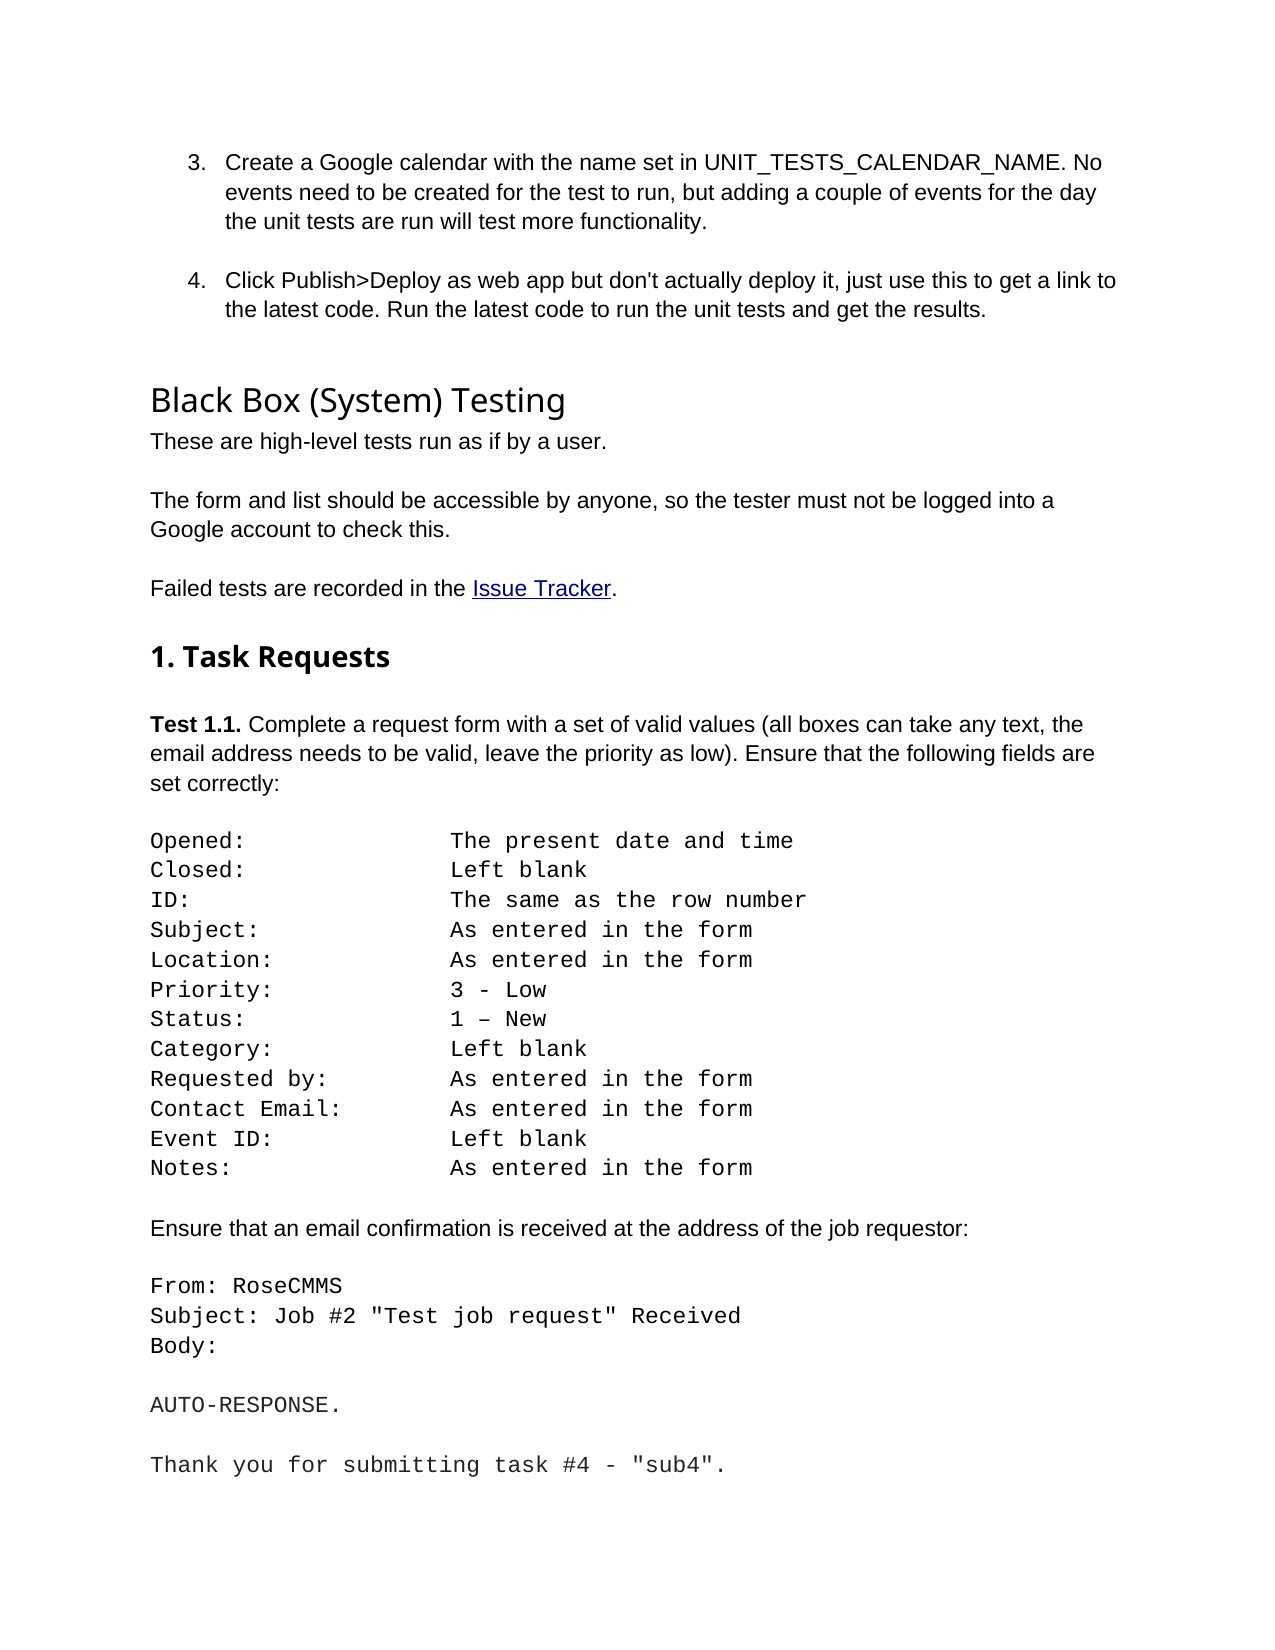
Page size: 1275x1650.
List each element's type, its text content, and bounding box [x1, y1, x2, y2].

list Click Publish>Deploy as web app but don't actually deploy it, just use this to get a link to the latest code. Run the latest code to run the unit tests and get the results. [187, 267, 1125, 322]
text These are high-level tests run as if by a user. [150, 429, 1125, 454]
text Thank you for submitting task #4 - "sub4". [150, 1453, 1125, 1479]
text Failed tests are recorded in the Issue Tracker. 1. Task Requests [150, 576, 1125, 676]
subtitle Black Box (System) Testing [150, 376, 1125, 422]
text The form and list should be accessible by anyone, so the tester must not be logged into a Google account to check this. [150, 487, 1125, 542]
list Create a Google calendar with the name set in UNIT_TESTS_CALENDAR_NAME. No events need to be created for the test to run, but adding a couple of events for the day the unit tests are run will test more functionality. [187, 150, 1125, 234]
text Test 1.1. Complete a request form with a set of valid values (all boxes can take any text, the email address needs to be valid, leave the priority as low). Ensure that the following fields are set correctly: Opened: The present date and time Closed: Left blank ID: The same as the row number Subject: As entered in the form Location: As entered in the form Priority: 3 - Low Status: 1 – New Category: Left blank Requested by: As entered in the form Contact Email: As entered in the form Event ID: Left blank Notes: As entered in the form Ensure that an email confirmation is received at the address of the job requestor: From: RoseCMMS Subject: Job #2 "Test job request" Received Body: AUTO-RESPONSE. [150, 682, 1125, 1420]
